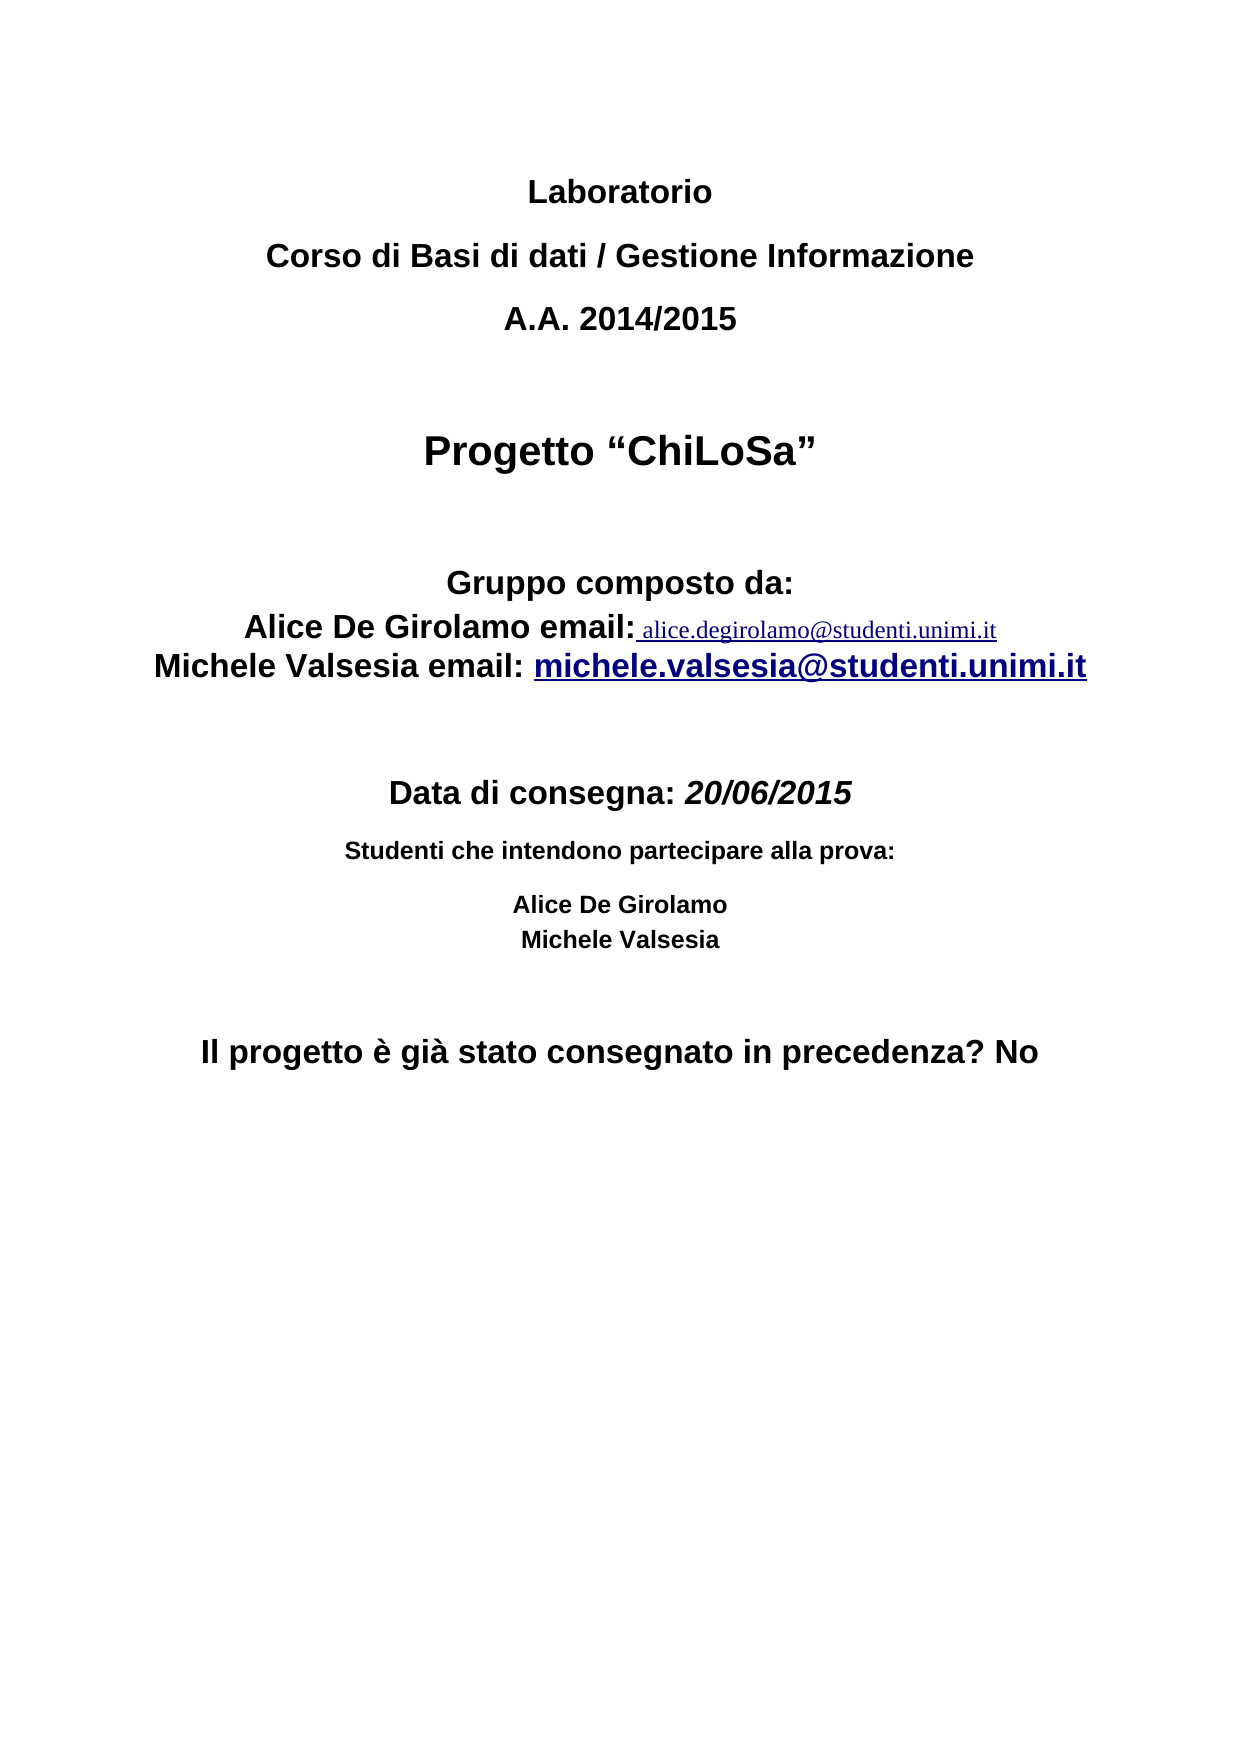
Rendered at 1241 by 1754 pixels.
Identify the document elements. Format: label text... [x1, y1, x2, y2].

text Michele Valsesia email: michele.valsesia@studenti.unimi.it [118, 646, 1122, 684]
subtitle Gruppo composto da: [118, 563, 1122, 601]
subtitle Progetto “ChiLoSa” [118, 426, 1122, 474]
text Alice De Girolamo email: alice.degirolamo@studenti.unimi.it [118, 607, 1122, 646]
subtitle Il progetto è già stato consegnato in precedenza? No [118, 1032, 1122, 1071]
text Michele Valsesia [118, 925, 1122, 954]
subtitle Studenti che intendono partecipare alla prova: [118, 836, 1122, 865]
subtitle A.A. 2014/2015 [118, 299, 1122, 338]
subtitle Data di consegna: 20/06/2015 [118, 773, 1122, 811]
subtitle Alice De Girolamo [118, 890, 1122, 919]
subtitle Corso di Basi di dati / Gestione Informazione [118, 236, 1122, 274]
subtitle Laboratorio [118, 173, 1122, 211]
